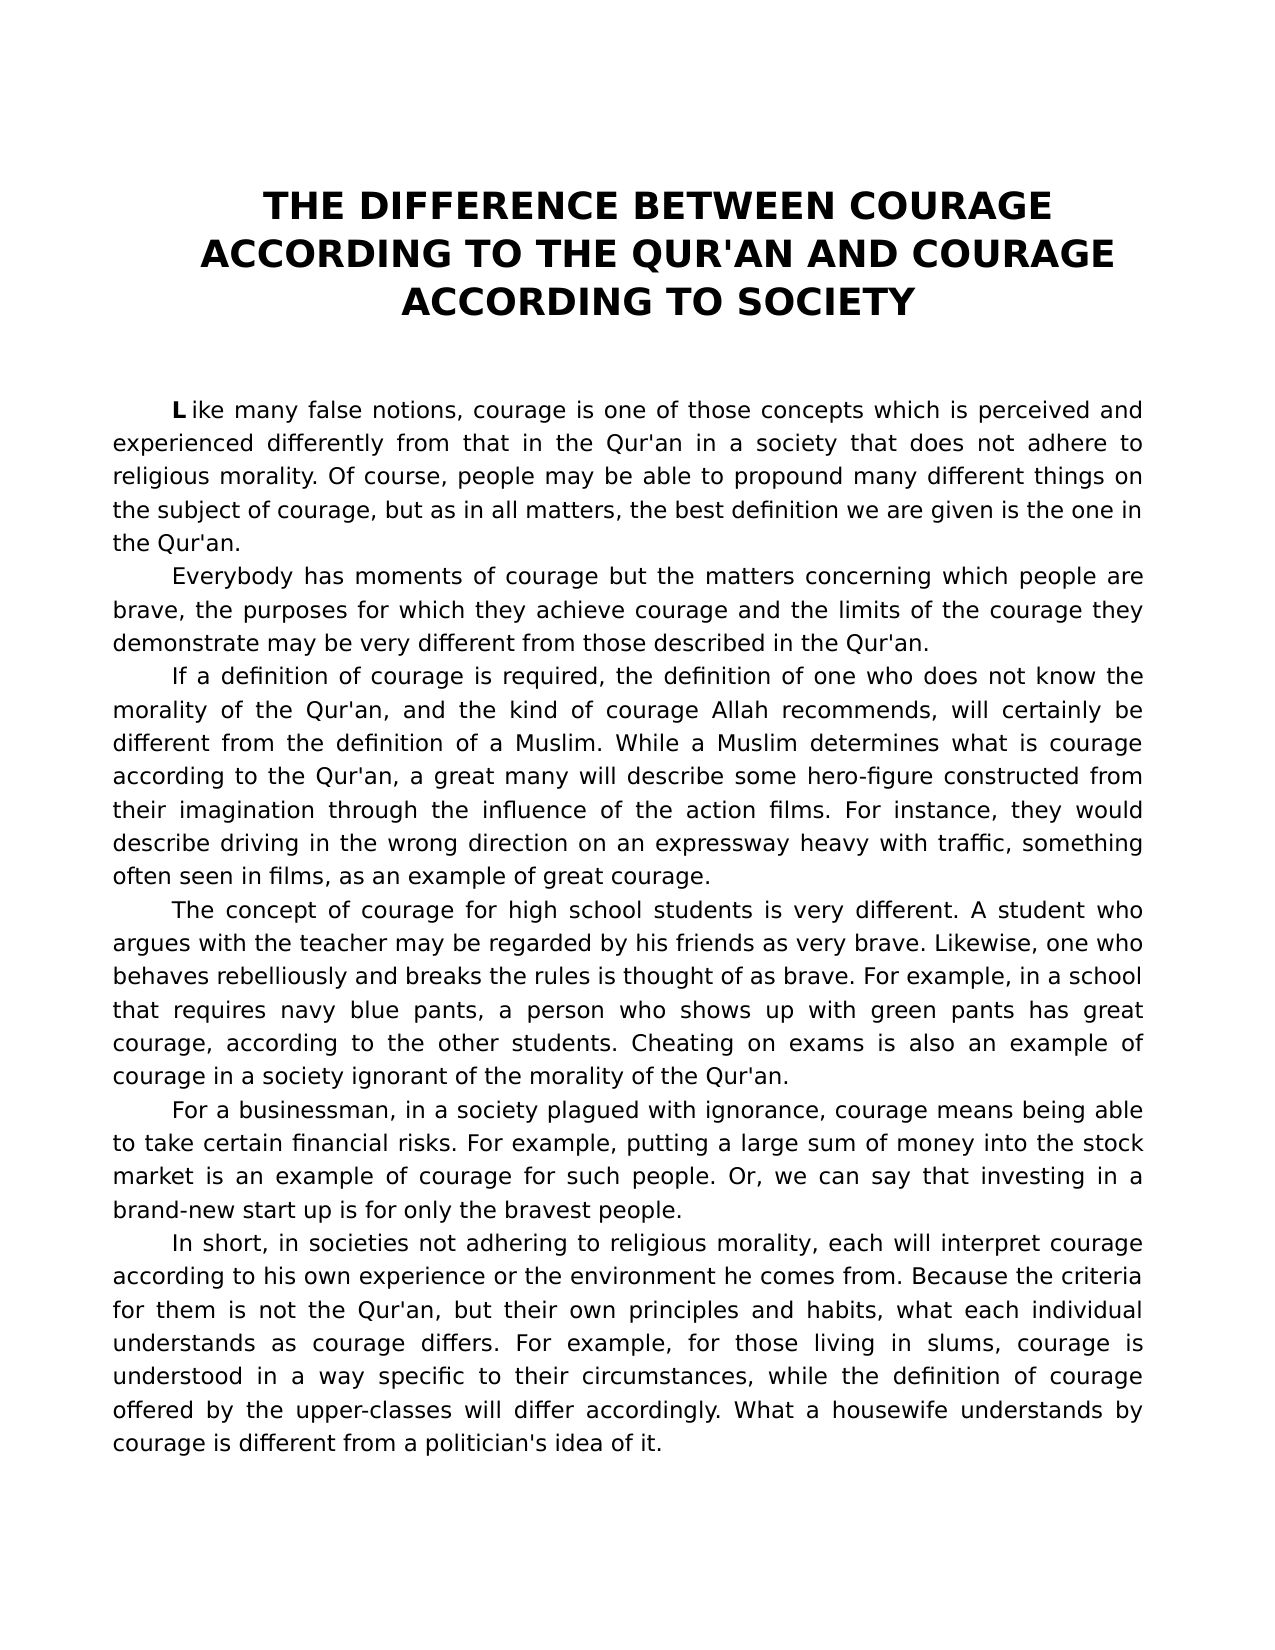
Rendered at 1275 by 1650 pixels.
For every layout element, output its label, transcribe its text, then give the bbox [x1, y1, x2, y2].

text THE DIFFERENCE BETWEEN COURAGE ACCORDING TO THE QUR'AN AND COURAGE ACCORDING TO SOCIETY [172, 181, 1145, 325]
text In short, in societies not adhering to religious morality, each will interpret courage according to his own experience or the environment he comes from. Because the criteria for them is not the Qur'an, but their own principles and habits, what each individual understands as courage differs. For example, for those living in slums, courage is understood in a way specific to their circumstances, while the definition of courage offered by the upper-classes will differ accordingly. What a housewife understands by courage is different from a politician's idea of it. [112, 1225, 1145, 1458]
text Like many false notions, courage is one of those concepts which is perceived and experienced differently from that in the Qur'an in a society that does not adhere to religious morality. Of course, people may be able to propound many different things on the subject of courage, but as in all matters, the best definition we are given is the one in the Qur'an. [112, 391, 1145, 558]
text Everybody has moments of courage but the matters concerning which people are brave, the purposes for which they achieve courage and the limits of the courage they demonstrate may be very different from those described in the Qur'an. [112, 558, 1145, 658]
text The concept of courage for high school students is very different. A student who argues with the teacher may be regarded by his friends as very brave. Likewise, one who behaves rebelliously and breaks the rules is thought of as brave. For example, in a school that requires navy blue pants, a person who shows up with green pants has great courage, according to the other students. Cheating on exams is also an example of courage in a society ignorant of the morality of the Qur'an. [112, 891, 1145, 1091]
text If a definition of courage is required, the definition of one who does not know the morality of the Qur'an, and the kind of courage Allah recommends, will certainly be different from the definition of a Muslim. While a Muslim determines what is courage according to the Qur'an, a great many will describe some hero-figure constructed from their imagination through the influence of the action films. For instance, they would describe driving in the wrong direction on an expressway heavy with traffic, something often seen in films, as an example of great courage. [112, 658, 1145, 891]
text For a businessman, in a society plagued with ignorance, courage means being able to take certain financial risks. For example, putting a large sum of money into the stock market is an example of courage for such people. Or, we can say that investing in a brand-new start up is for only the bravest people. [112, 1091, 1145, 1225]
